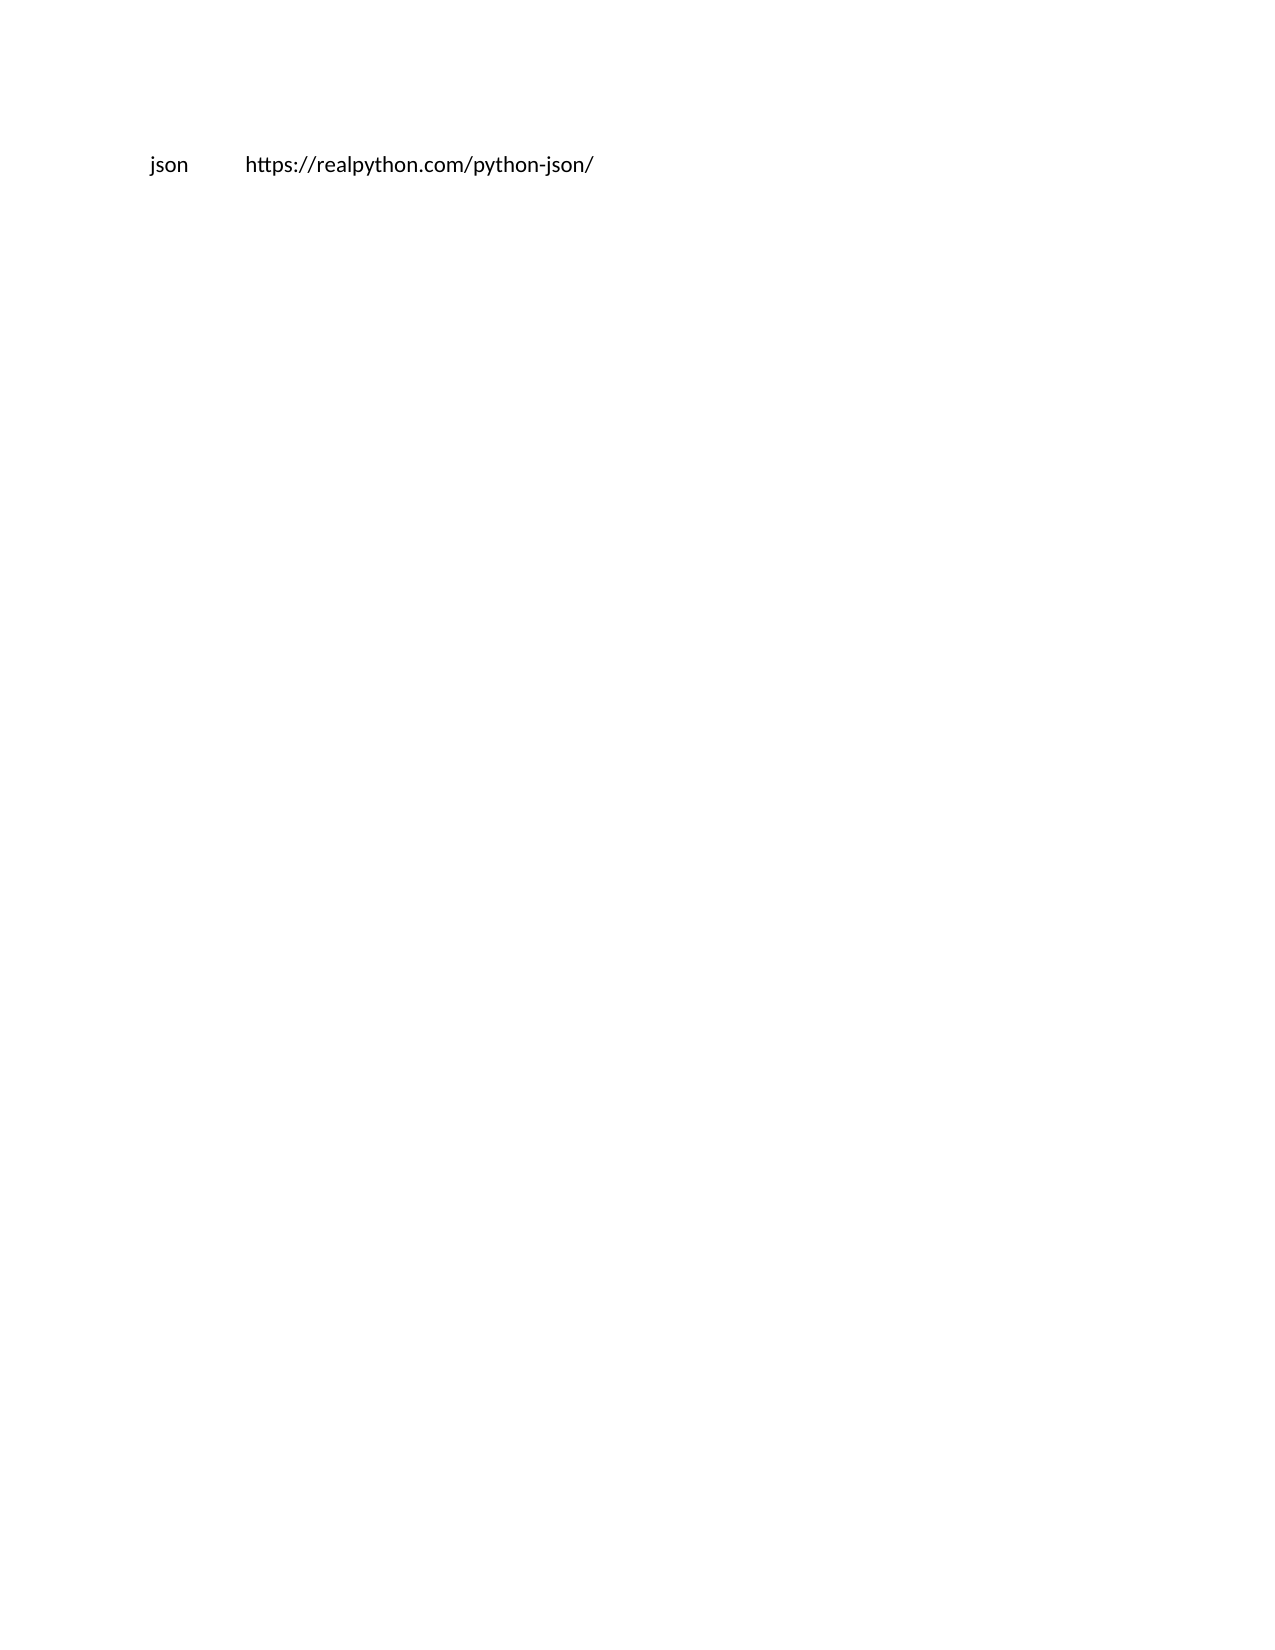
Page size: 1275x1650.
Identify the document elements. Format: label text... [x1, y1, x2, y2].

text json https://realpython.com/python-json/ [150, 150, 1125, 178]
